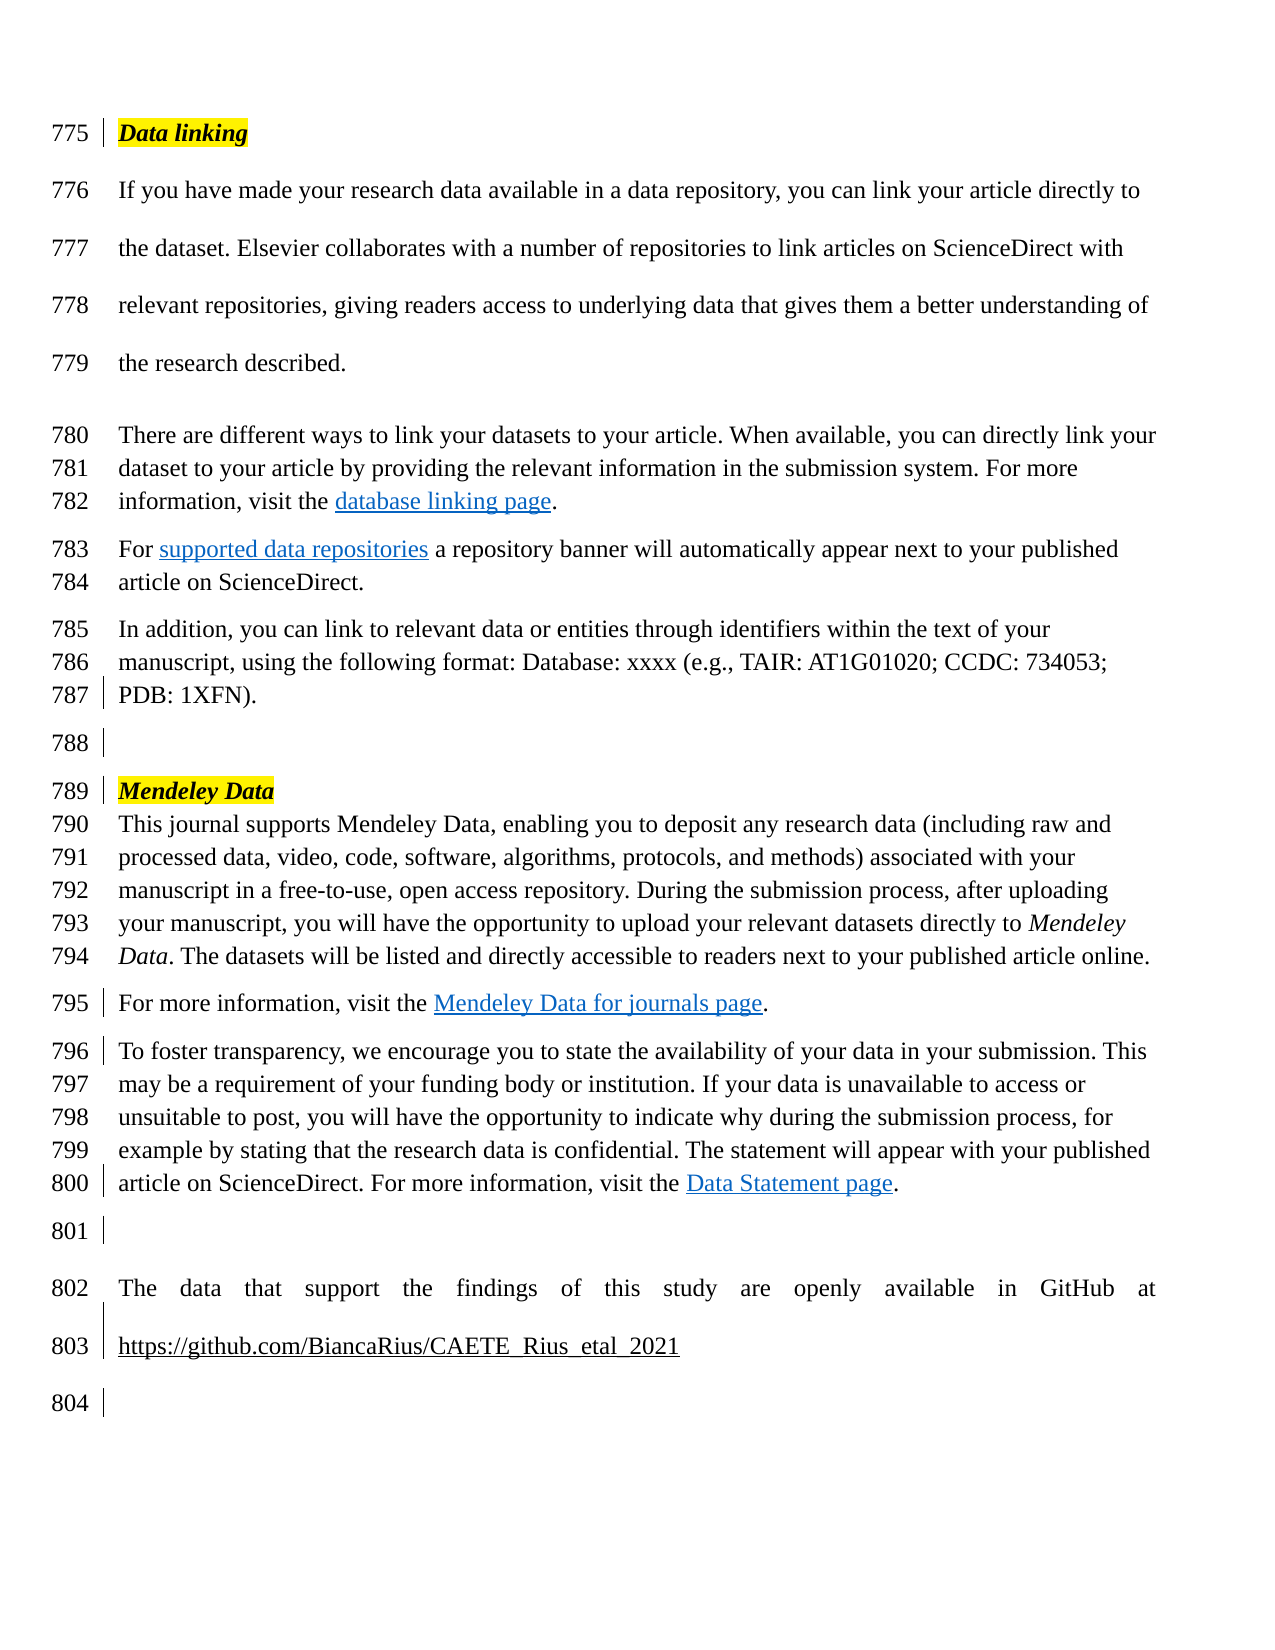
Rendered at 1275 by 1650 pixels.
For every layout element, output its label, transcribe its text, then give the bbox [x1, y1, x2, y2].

text For supported data repositories a repository banner will automatically appear next to your published article on ScienceDirect. [118, 534, 1157, 596]
text Mendeley Data This journal supports Mendeley Data, enabling you to deposit any research data (including raw and processed data, video, code, software, algorithms, protocols, and methods) associated with your manuscript in a free-to-use, open access repository. During the submission process, after uploading your manuscript, you will have the opportunity to upload your relevant datasets directly to Mendeley Data. The datasets will be listed and directly accessible to readers next to your published article online. [118, 776, 1157, 969]
text There are different ways to link your datasets to your article. When available, you can directly link your dataset to your article by providing the relevant information in the submission system. For more information, visit the database linking page. [118, 420, 1157, 515]
text For more information, visit the Mendeley Data for journals page. [118, 988, 1157, 1017]
text In addition, you can link to relevant data or entities through identifiers within the text of your manuscript, using the following format: Database: xxxx (e.g., TAIR: AT1G01020; CCDC: 734053; PDB: 1XFN). [118, 614, 1157, 709]
text To foster transparency, we encourage you to state the availability of your data in your submission. This may be a requirement of your funding body or institution. If your data is unavailable to access or unsuitable to post, you will have the opportunity to indicate why during the submission process, for example by stating that the research data is confidential. The statement will appear with your published article on ScienceDirect. For more information, visit the Data Statement page. [118, 1036, 1157, 1197]
text The data that support the findings of this study are openly available in GitHub at https://github.com/BiancaRius/CAETE_Rius_etal_2021 [118, 1273, 1157, 1359]
text Data linking If you have made your research data available in a data repository, you can link your article directly to the dataset. Elsevier collaborates with a number of repositories to link articles on ScienceDirect with relevant repositories, giving readers access to underlying data that gives them a better understanding of the research described. [118, 118, 1157, 377]
